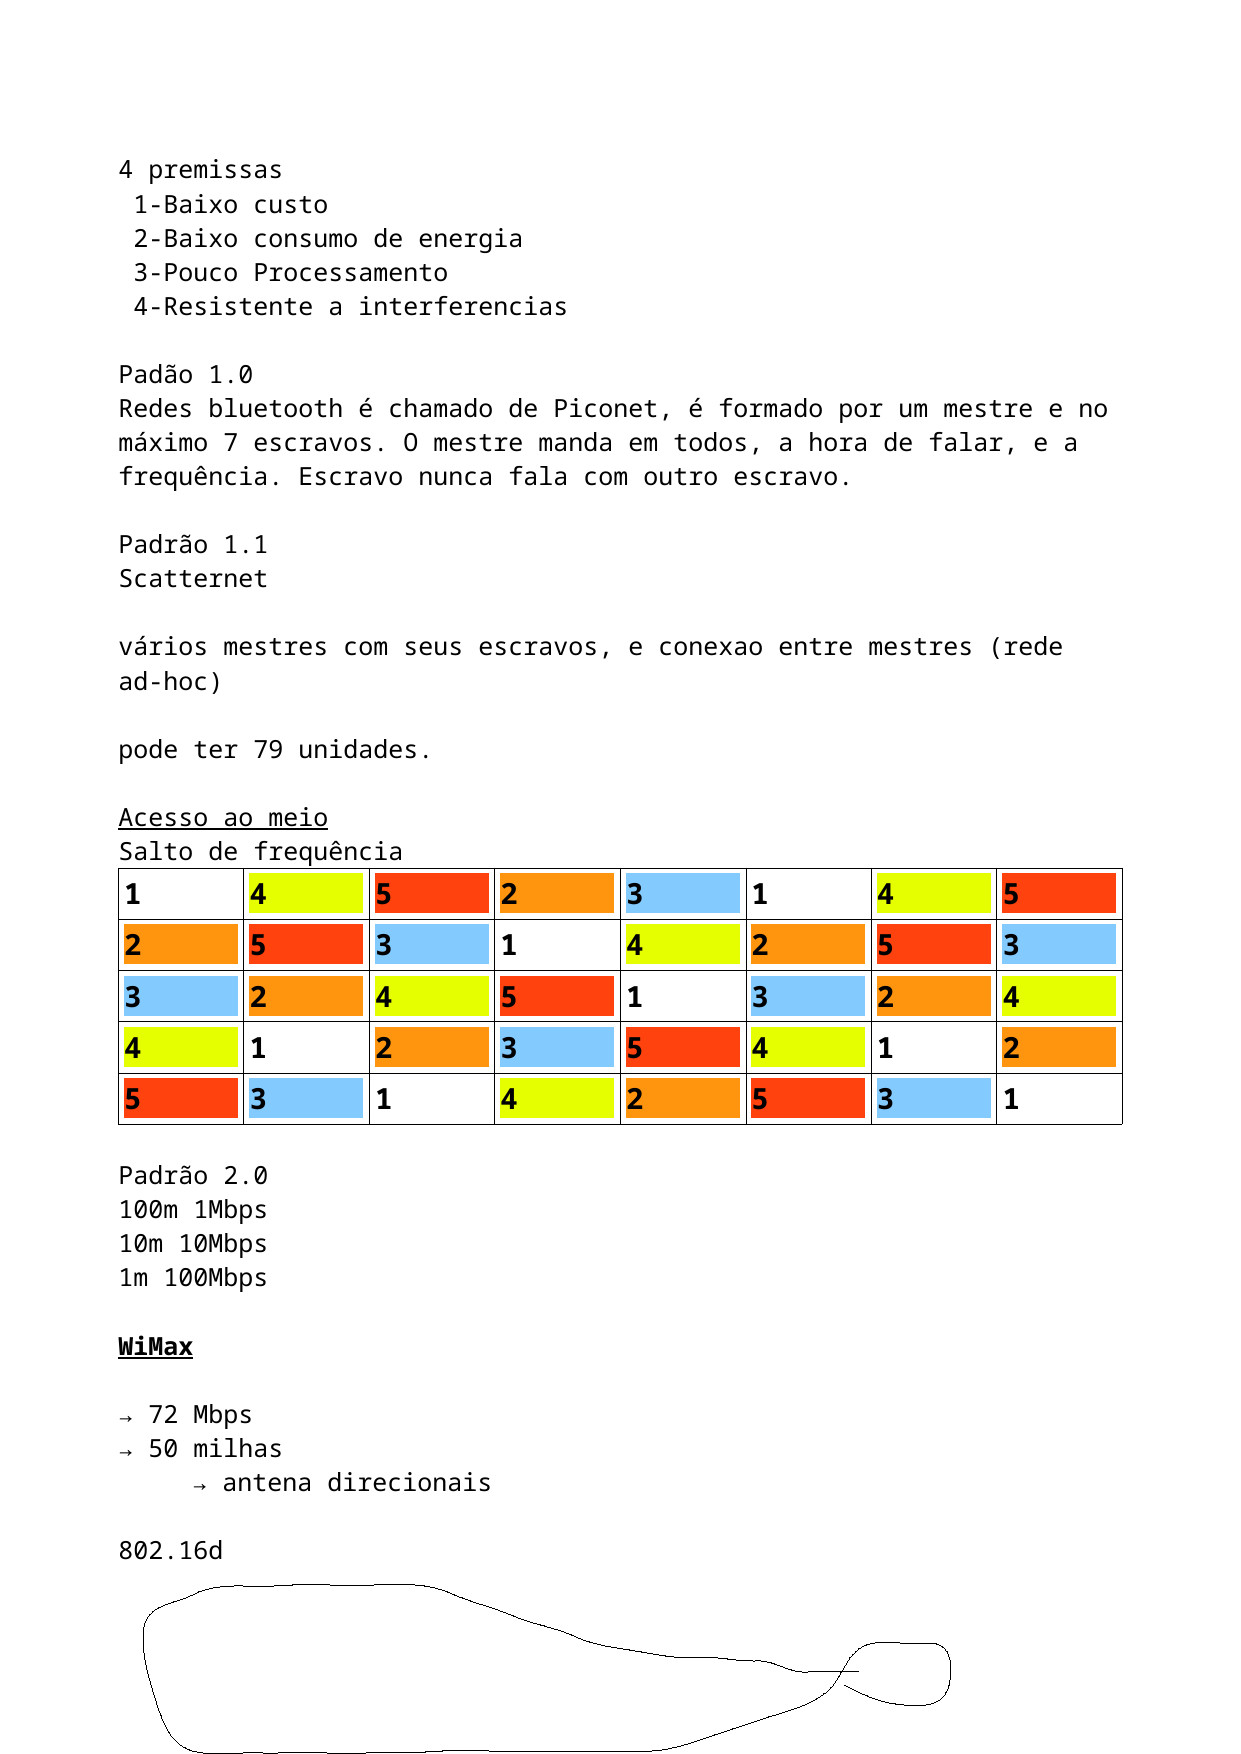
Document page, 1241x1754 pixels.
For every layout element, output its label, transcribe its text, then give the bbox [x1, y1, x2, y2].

text Padão 1.0 [118, 357, 1122, 391]
table_cell 3 [872, 1074, 996, 1124]
table_cell 1 [370, 1074, 494, 1124]
text Scatternet [118, 561, 1122, 595]
text 100m 1Mbps [118, 1192, 1122, 1226]
text 4 premissas [118, 152, 1122, 186]
table_cell 3 [997, 920, 1122, 970]
table_cell 5 [747, 1074, 871, 1124]
table_cell 2 [244, 971, 369, 1021]
text Redes bluetooth é chamado de Piconet, é formado por um mestre e no máximo 7 escravos. O mestre manda em todos, a hora de falar, e a frequência. Escravo nunca fala com outro escravo. [118, 391, 1122, 493]
table_cell 5 [119, 1074, 243, 1124]
text Padrão 1.1 [118, 527, 1122, 561]
text 10m 10Mbps [118, 1226, 1122, 1260]
table_cell 5 [244, 920, 369, 970]
table_cell 2 [370, 1022, 494, 1072]
text vários mestres com seus escravos, e conexao entre mestres (rede ad-hoc) [118, 629, 1122, 697]
table_cell 2 [747, 920, 871, 970]
table_cell 4 [370, 971, 494, 1021]
text → 72 Mbps [118, 1396, 1122, 1430]
table_cell 4 [495, 1074, 620, 1124]
table_header 1 [119, 869, 243, 919]
table_cell 5 [872, 920, 996, 970]
table_cell 3 [747, 971, 871, 1021]
table_cell 5 [495, 971, 620, 1021]
table_cell 1 [495, 920, 620, 970]
text 802.16d [118, 1533, 1122, 1567]
text WiMax [118, 1328, 1122, 1362]
table_cell 5 [621, 1022, 746, 1072]
table_cell 4 [621, 920, 746, 970]
table_cell 3 [495, 1022, 620, 1072]
table_header 5 [370, 869, 494, 919]
text pode ter 79 unidades. [118, 731, 1122, 765]
table_cell 2 [621, 1074, 746, 1124]
table_cell 1 [621, 971, 746, 1021]
table_cell 1 [872, 1022, 996, 1072]
table_cell 1 [244, 1022, 369, 1072]
table_cell 3 [119, 971, 243, 1021]
text Salto de frequência [118, 833, 1122, 867]
text 1-Baixo custo [118, 186, 1122, 220]
table_cell 3 [244, 1074, 369, 1124]
table_cell 3 [370, 920, 494, 970]
text 2-Baixo consumo de energia [118, 220, 1122, 254]
text 3-Pouco Processamento [118, 254, 1122, 288]
table_header 4 [872, 869, 996, 919]
text Acesso ao meio [118, 799, 1122, 833]
text 4-Resistente a interferencias [118, 288, 1122, 322]
table_header 3 [621, 869, 746, 919]
table_header 2 [495, 869, 620, 919]
table_cell 4 [997, 971, 1122, 1021]
table_cell 4 [747, 1022, 871, 1072]
table_cell 2 [997, 1022, 1122, 1072]
text Padrão 2.0 [118, 1158, 1122, 1192]
table_cell 1 [997, 1074, 1122, 1124]
table_header 5 [997, 869, 1122, 919]
table_header 4 [244, 869, 369, 919]
text → antena direcionais [118, 1464, 1122, 1498]
table_cell 2 [119, 920, 243, 970]
table_cell 4 [119, 1022, 243, 1072]
text 1m 100Mbps [118, 1260, 1122, 1294]
table_cell 2 [872, 971, 996, 1021]
table_header 1 [747, 869, 871, 919]
text → 50 milhas [118, 1430, 1122, 1464]
